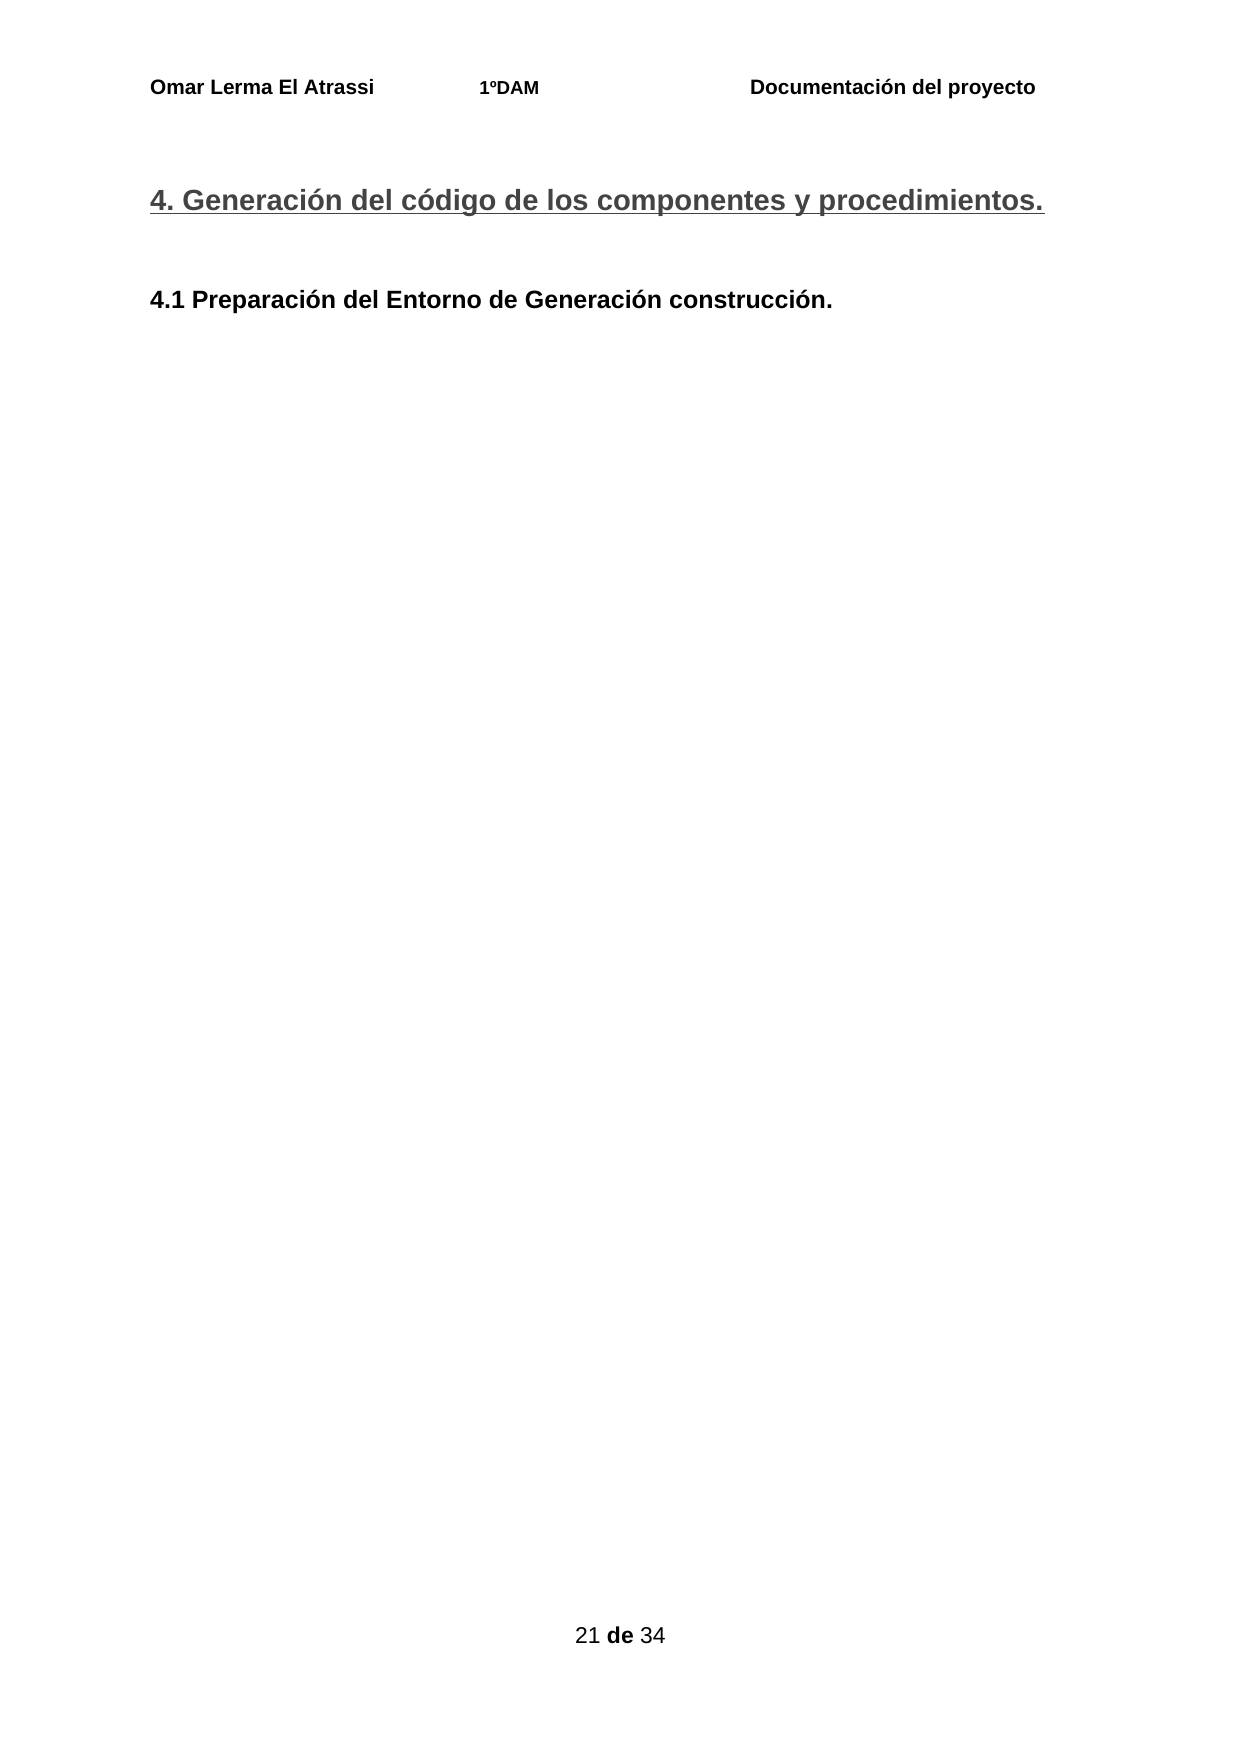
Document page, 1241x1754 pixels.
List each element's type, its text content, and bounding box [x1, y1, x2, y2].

subtitle 4.1 Preparación del Entorno de Generación construcción. [150, 284, 1090, 313]
subtitle 4. Generación del código de los componentes y procedimientos. [150, 183, 1090, 217]
